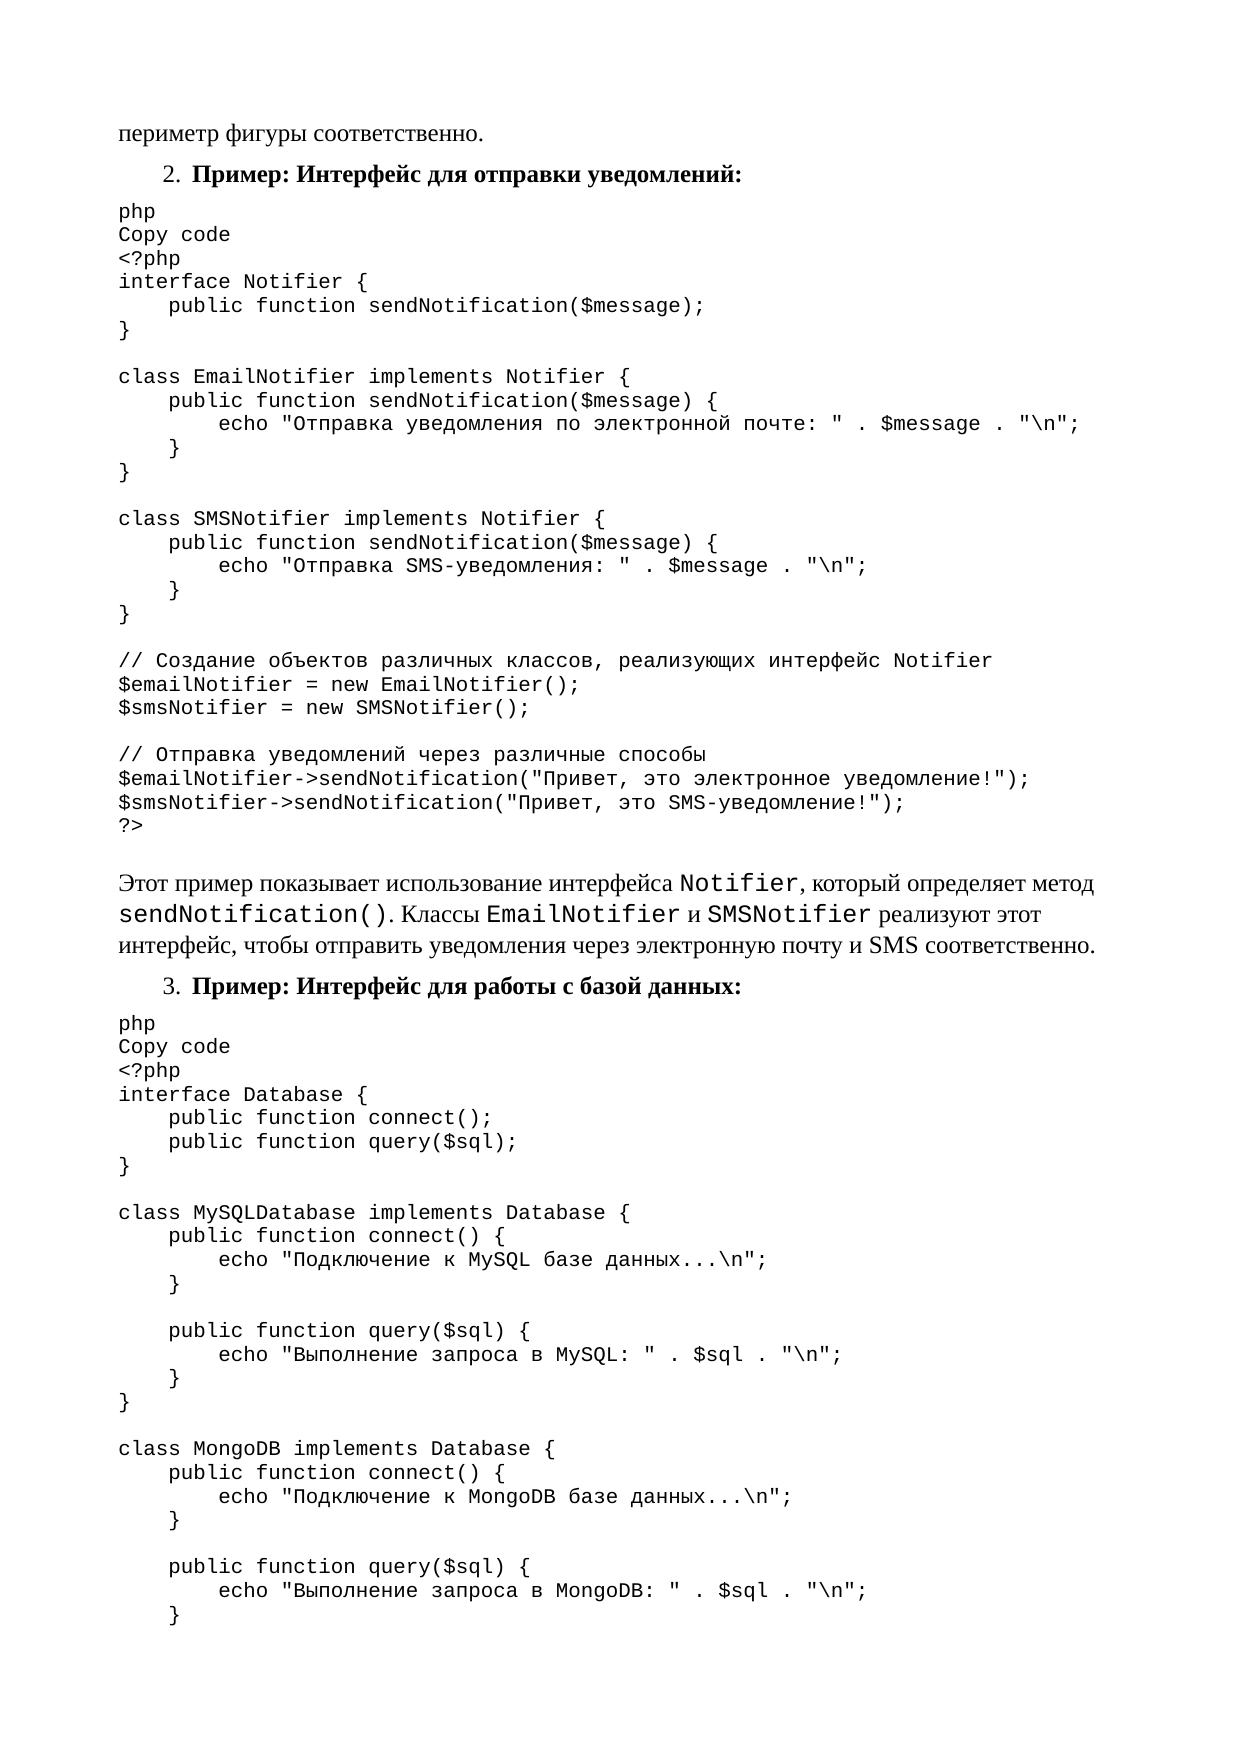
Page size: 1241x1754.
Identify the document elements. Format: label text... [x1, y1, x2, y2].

text public function query($sql); [118, 1131, 1122, 1154]
text echo "Выполнение запроса в MongoDB: " . $sql . "\n"; [118, 1580, 1122, 1604]
text php [118, 201, 1122, 224]
text public function connect(); [118, 1107, 1122, 1131]
text public function query($sql) { [118, 1557, 1122, 1580]
text } [118, 1154, 1122, 1178]
text echo "Подключение к MongoDB базе данных...\n"; [118, 1486, 1122, 1509]
list Пример: Интерфейс для работы с базой данных: [162, 971, 1122, 1000]
text // Отправка уведомлений через различные способы [118, 744, 1122, 768]
text public function query($sql) { [118, 1320, 1122, 1344]
text class MongoDB implements Database { [118, 1438, 1122, 1462]
text ?> [118, 815, 1122, 839]
text // Создание объектов различных классов, реализующих интерфейс Notifier [118, 650, 1122, 673]
text public function connect() { [118, 1226, 1122, 1249]
text interface Notifier { [118, 272, 1122, 295]
text } [118, 603, 1122, 626]
text <?php [118, 1060, 1122, 1084]
text периметр фигуры соответственно. [118, 118, 1122, 147]
list Пример: Интерфейс для отправки уведомлений: [162, 159, 1122, 188]
text } [118, 1367, 1122, 1391]
text $emailNotifier->sendNotification("Привет, это электронное уведомление!"); [118, 768, 1122, 792]
text public function connect() { [118, 1462, 1122, 1486]
text $smsNotifier = new SMSNotifier(); [118, 697, 1122, 721]
text interface Database { [118, 1084, 1122, 1107]
text public function sendNotification($message) { [118, 532, 1122, 555]
text } [118, 437, 1122, 461]
text <?php [118, 248, 1122, 272]
text public function sendNotification($message); [118, 295, 1122, 319]
text } [118, 1391, 1122, 1415]
text echo "Отправка SMS-уведомления: " . $message . "\n"; [118, 555, 1122, 579]
text Copy code [118, 224, 1122, 248]
text class EmailNotifier implements Notifier { [118, 366, 1122, 390]
text } [118, 1509, 1122, 1533]
text } [118, 1273, 1122, 1296]
text $emailNotifier = new EmailNotifier(); [118, 673, 1122, 697]
text $smsNotifier->sendNotification("Привет, это SMS-уведомление!"); [118, 792, 1122, 815]
text } [118, 1604, 1122, 1627]
text Этот пример показывает использование интерфейса Notifier, который определяет метод sendNotification(). Классы EmailNotifier и SMSNotifier реализуют этот интерфейс, чтобы отправить уведомления через электронную почту и SMS соответственно. [118, 868, 1122, 959]
text php [118, 1013, 1122, 1036]
text } [118, 319, 1122, 342]
text class MySQLDatabase implements Database { [118, 1202, 1122, 1226]
text } [118, 461, 1122, 484]
text public function sendNotification($message) { [118, 390, 1122, 413]
text echo "Отправка уведомления по электронной почте: " . $message . "\n"; [118, 413, 1122, 437]
text echo "Выполнение запроса в MySQL: " . $sql . "\n"; [118, 1344, 1122, 1367]
text echo "Подключение к MySQL базе данных...\n"; [118, 1249, 1122, 1273]
text Copy code [118, 1036, 1122, 1060]
text class SMSNotifier implements Notifier { [118, 508, 1122, 532]
text } [118, 579, 1122, 603]
